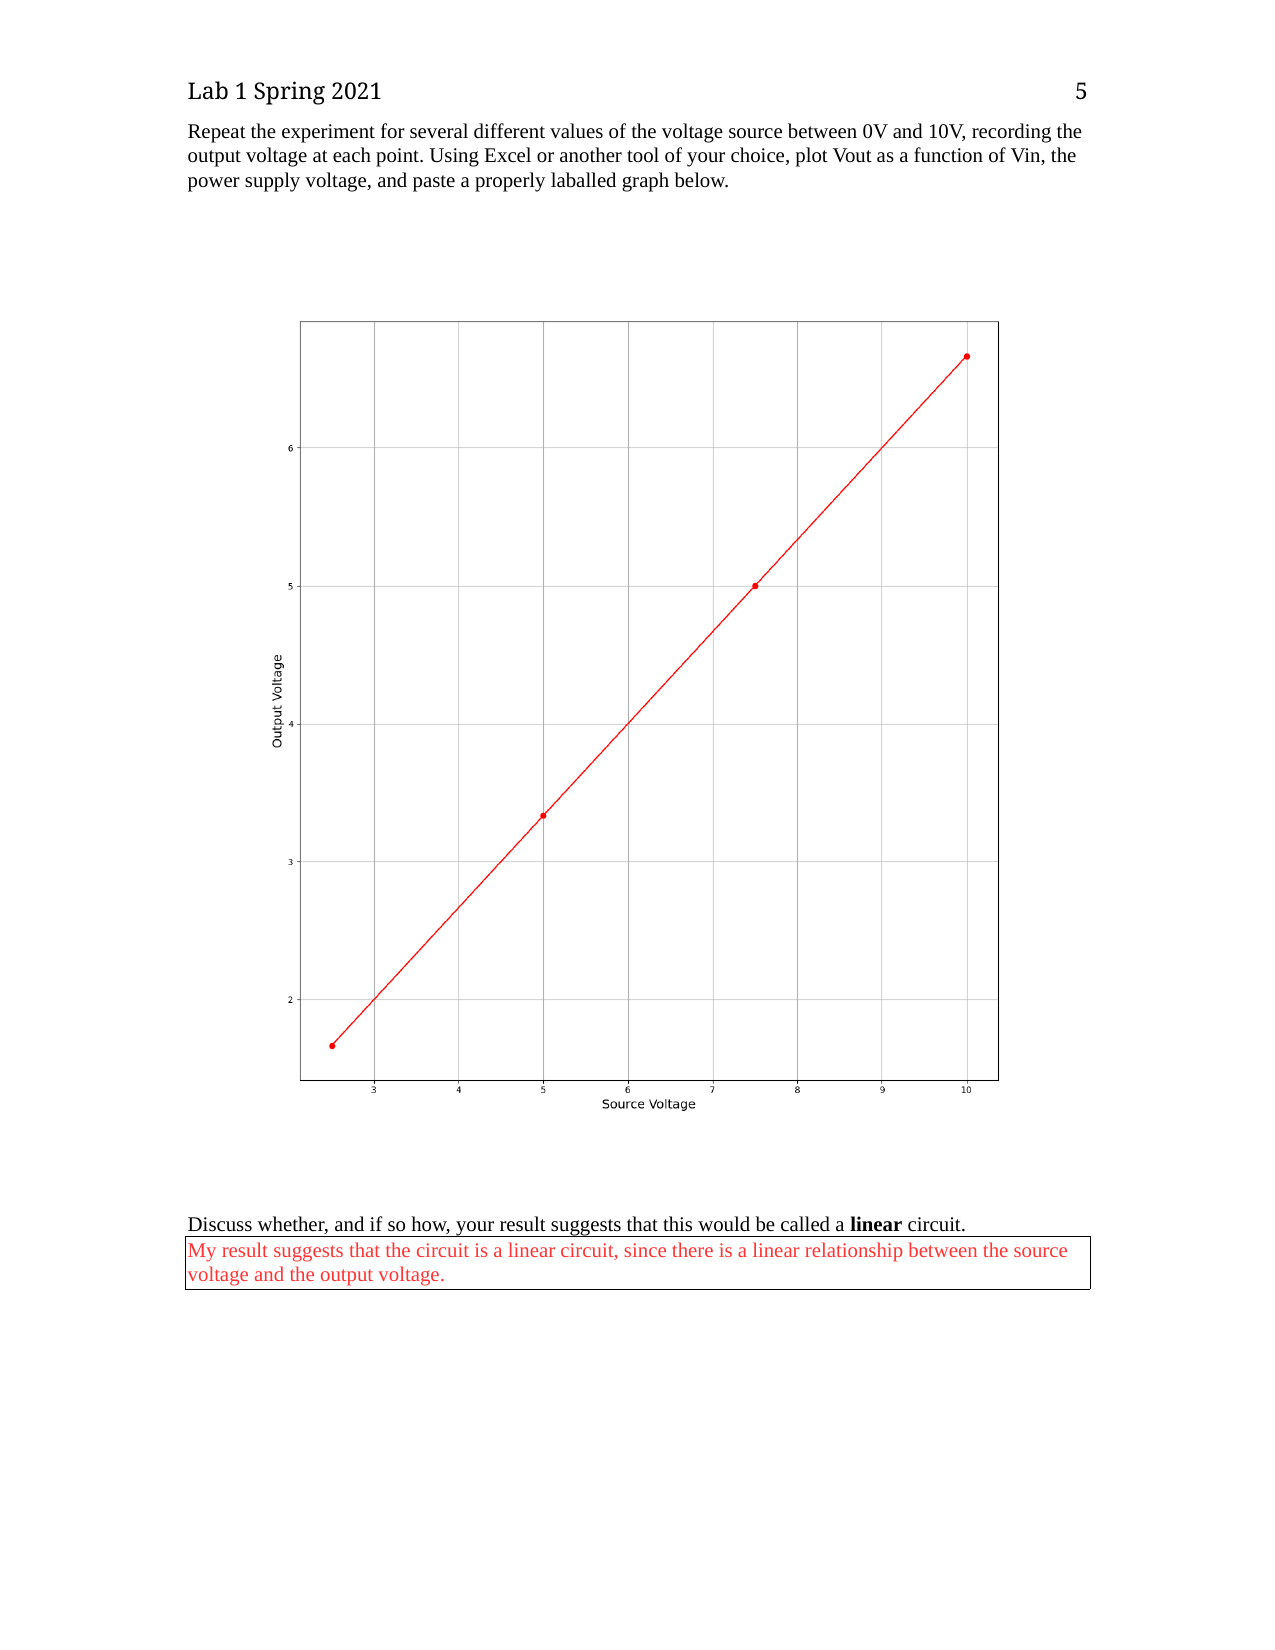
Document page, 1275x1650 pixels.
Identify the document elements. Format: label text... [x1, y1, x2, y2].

text Repeat the experiment for several different values of the voltage source between 0V and 10V, recording the output voltage at each point. Using Excel or another tool of your choice, plot Vout as a function of Vin, the power supply voltage, and paste a properly laballed graph below. [187, 119, 1087, 192]
text My result suggests that the circuit is a linear circuit, since there is a linear relationship between the source voltage and the output voltage. [186, 1237, 1090, 1289]
picture [187, 203, 1088, 1188]
text Discuss whether, and if so how, your result suggests that this would be called a linear circuit. [187, 1212, 1087, 1236]
